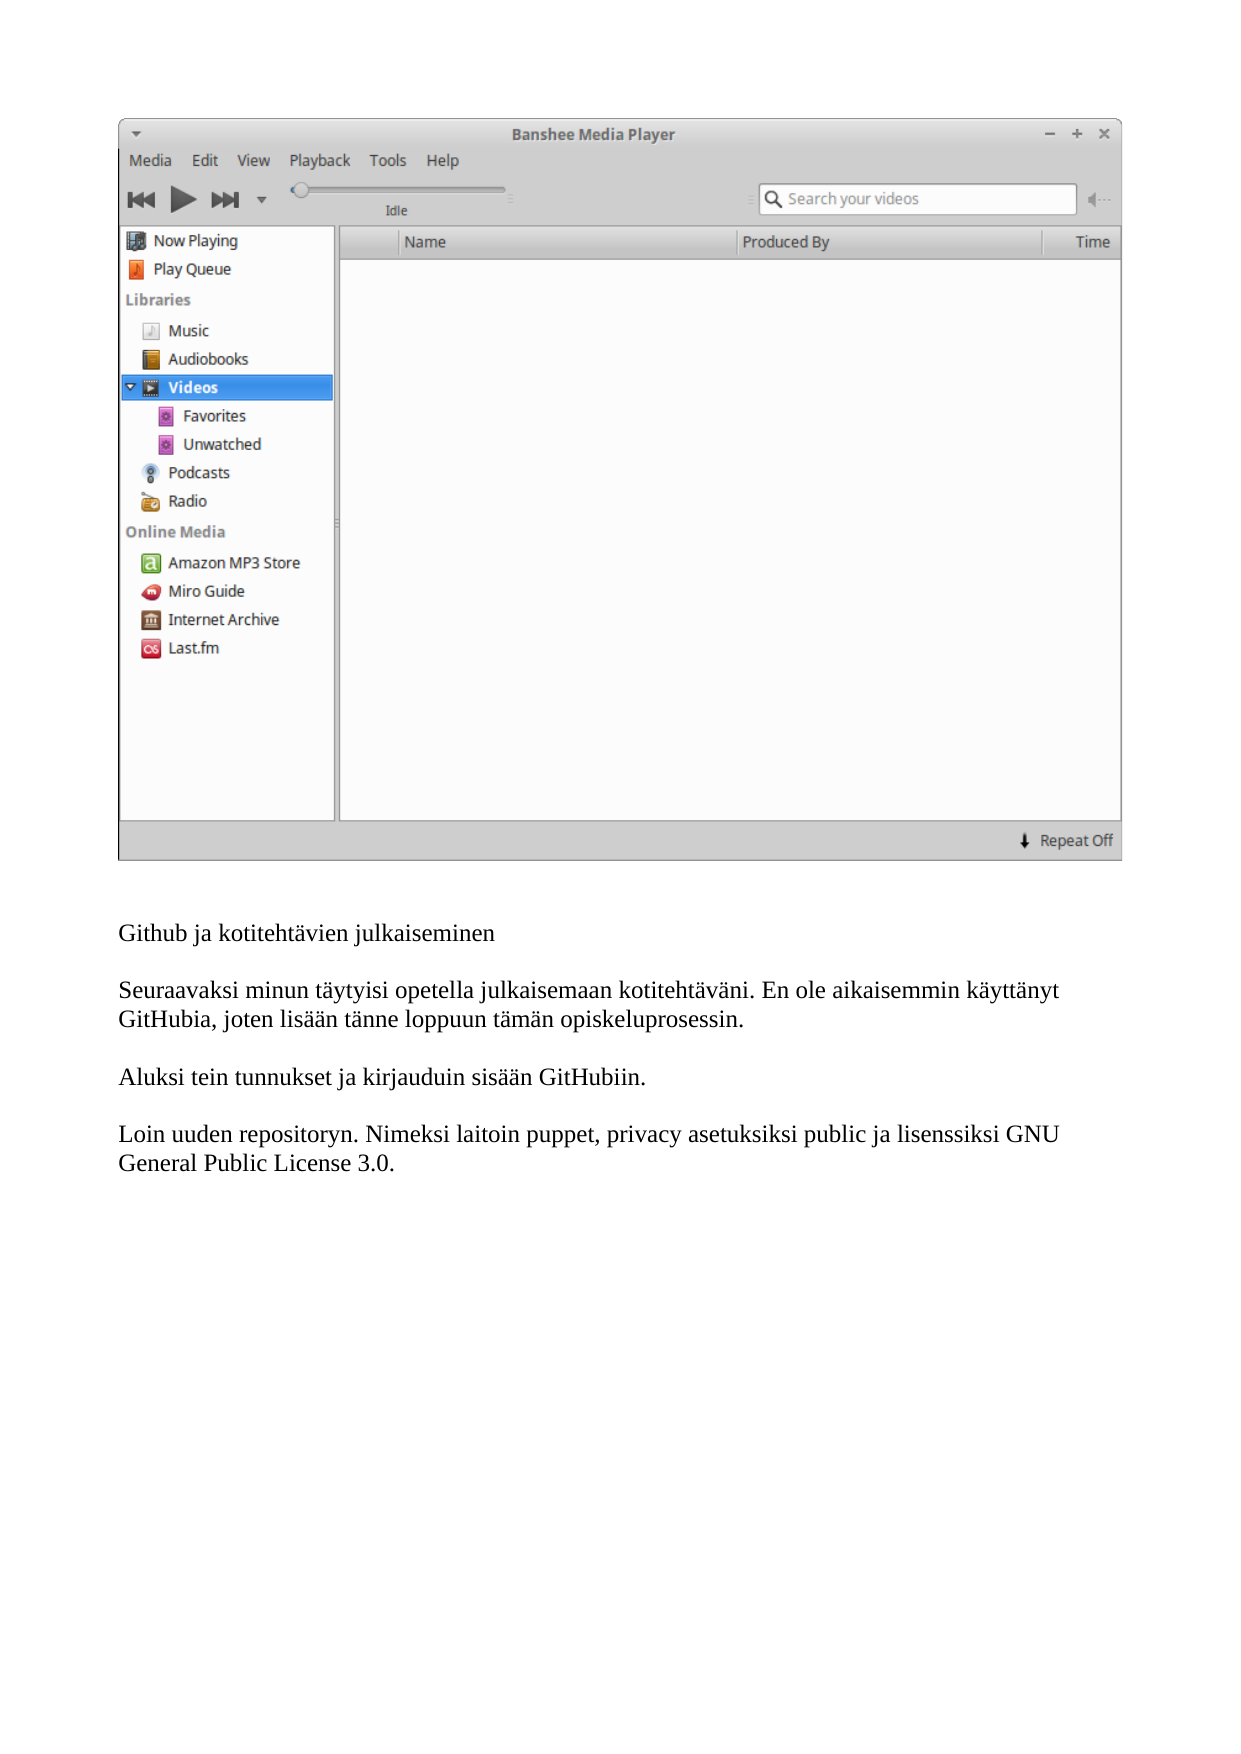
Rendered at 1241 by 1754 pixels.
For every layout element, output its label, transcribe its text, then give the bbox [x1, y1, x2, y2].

text Loin uuden repositoryn. Nimeksi laitoin puppet, privacy asetuksiksi public ja lisenssiksi GNU General Public License 3.0. [118, 1119, 1122, 1177]
text Seuraavaksi minun täytyisi opetella julkaisemaan kotitehtäväni. En ole aikaisemmin käyttänyt GitHubia, joten lisään tänne loppuun tämän opiskeluprosessin. [118, 976, 1122, 1033]
text Aluksi tein tunnukset ja kirjauduin sisään GitHubiin. [118, 1062, 1122, 1091]
text Github ja kotitehtävien julkaiseminen [118, 918, 1122, 947]
picture [118, 118, 1123, 861]
